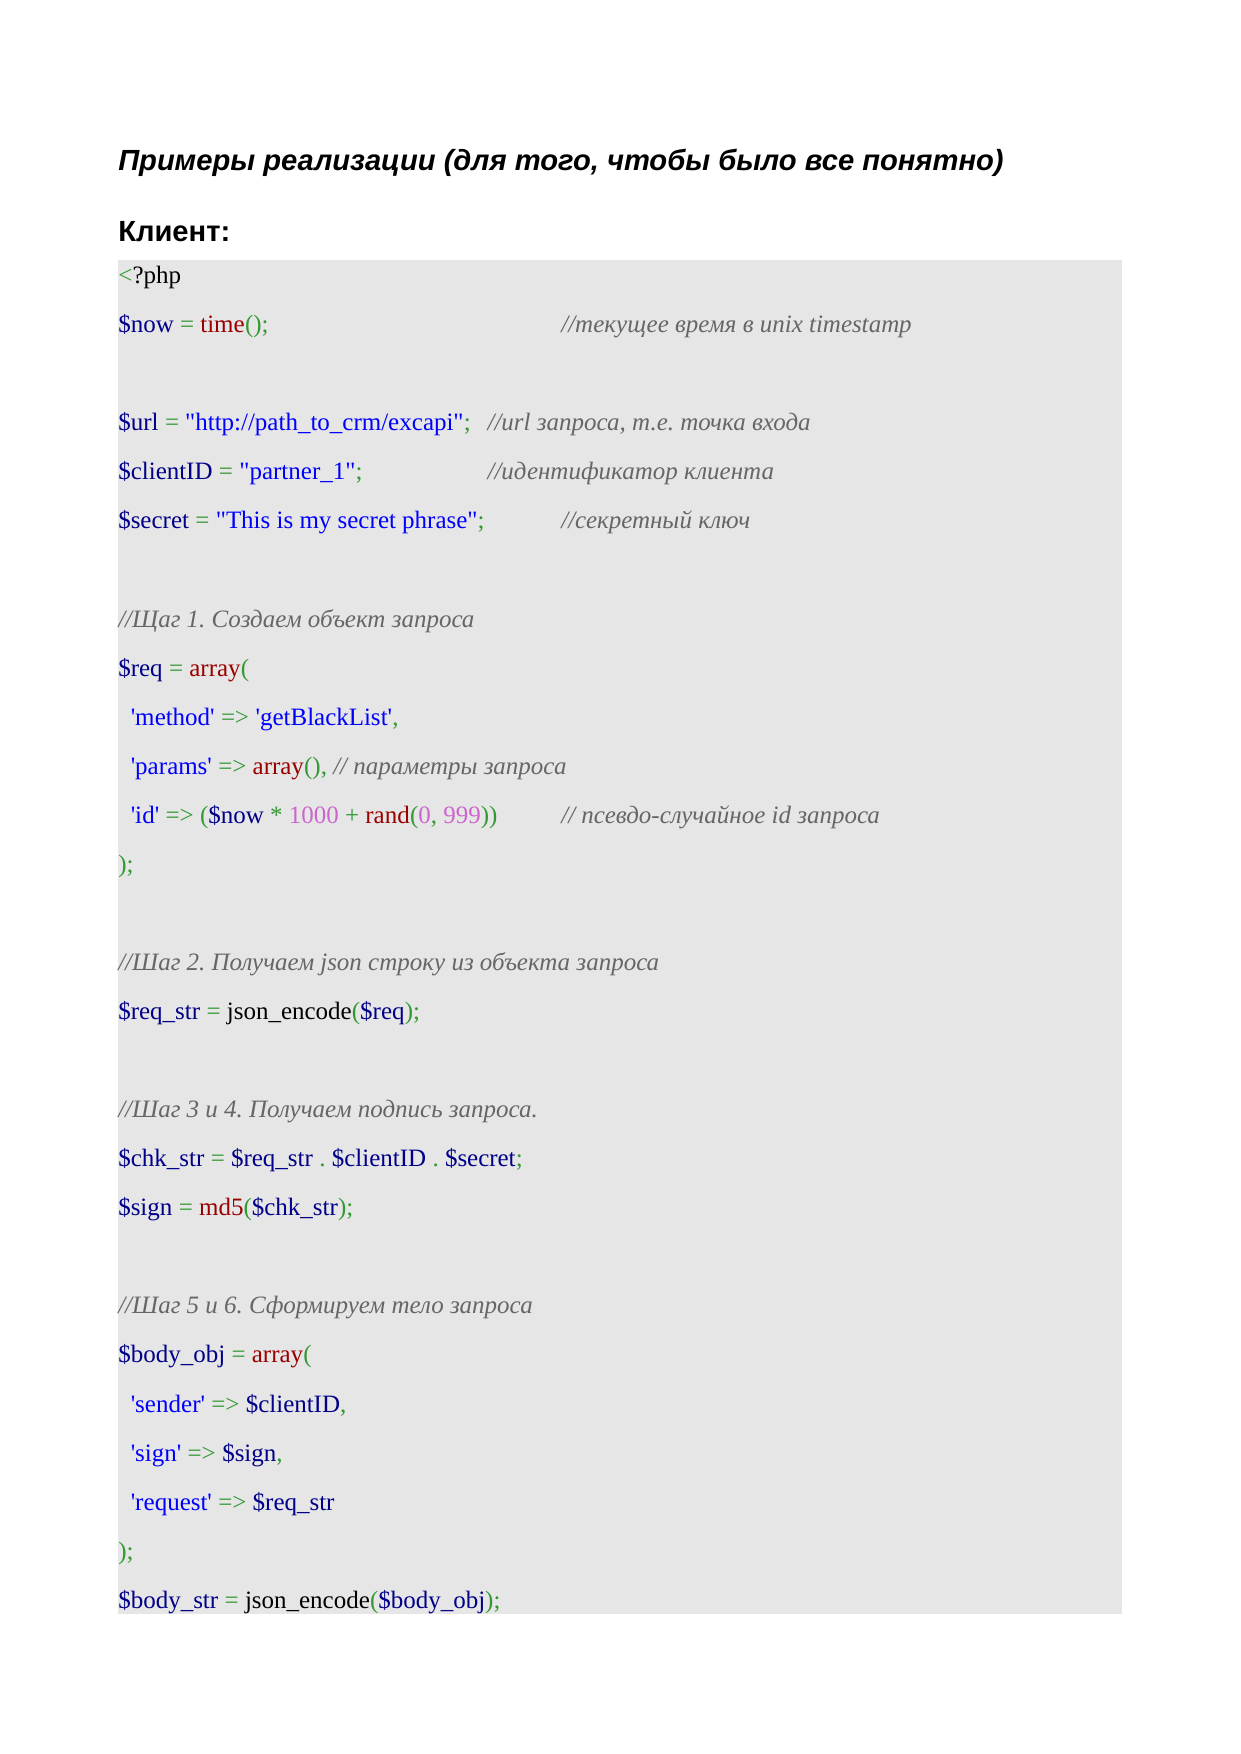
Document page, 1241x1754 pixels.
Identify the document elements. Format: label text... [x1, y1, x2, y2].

text //Шаг 2. Получаем json строку из объекта запроса [118, 947, 1122, 976]
text //Щаг 1. Создаем объект запроса [118, 604, 1122, 632]
text $clientID = "partner_1"; //идентификатор клиента [118, 456, 1122, 485]
text ); [118, 849, 1122, 878]
text //Шаг 5 и 6. Сформируем тело запроса [118, 1291, 1122, 1319]
text $now = time(); //текущее время в unix timestamp [118, 309, 1122, 338]
text ); [118, 1536, 1122, 1564]
text $secret = "This is my secret phrase"; //секретный ключ [118, 506, 1122, 534]
subtitle Клиент: [118, 214, 1122, 248]
text $body_obj = array( [118, 1339, 1122, 1368]
text $sign = md5($chk_str); [118, 1192, 1122, 1221]
text $body_str = json_encode($body_obj); [118, 1585, 1122, 1614]
subtitle Примеры реализации (для того, чтобы было все понятно) [118, 143, 1122, 177]
text 'id' => ($now * 1000 + rand(0, 999)) // псевдо-случайное id запроса [118, 800, 1122, 829]
text 'sender' => $clientID, [118, 1389, 1122, 1417]
text 'sign' => $sign, [118, 1438, 1122, 1466]
text //Шаг 3 и 4. Получаем подпись запроса. [118, 1094, 1122, 1123]
text 'request' => $req_str [118, 1487, 1122, 1516]
text $req = array( [118, 653, 1122, 681]
text $req_str = json_encode($req); [118, 996, 1122, 1025]
text $url = "http://path_to_crm/excapi"; //url запроса, т.е. точка входа [118, 407, 1122, 436]
text 'method' => 'getBlackList', [118, 702, 1122, 731]
text <?php [118, 260, 1122, 289]
text $chk_str = $req_str . $clientID . $secret; [118, 1143, 1122, 1172]
text 'params' => array(), // параметры запроса [118, 751, 1122, 779]
